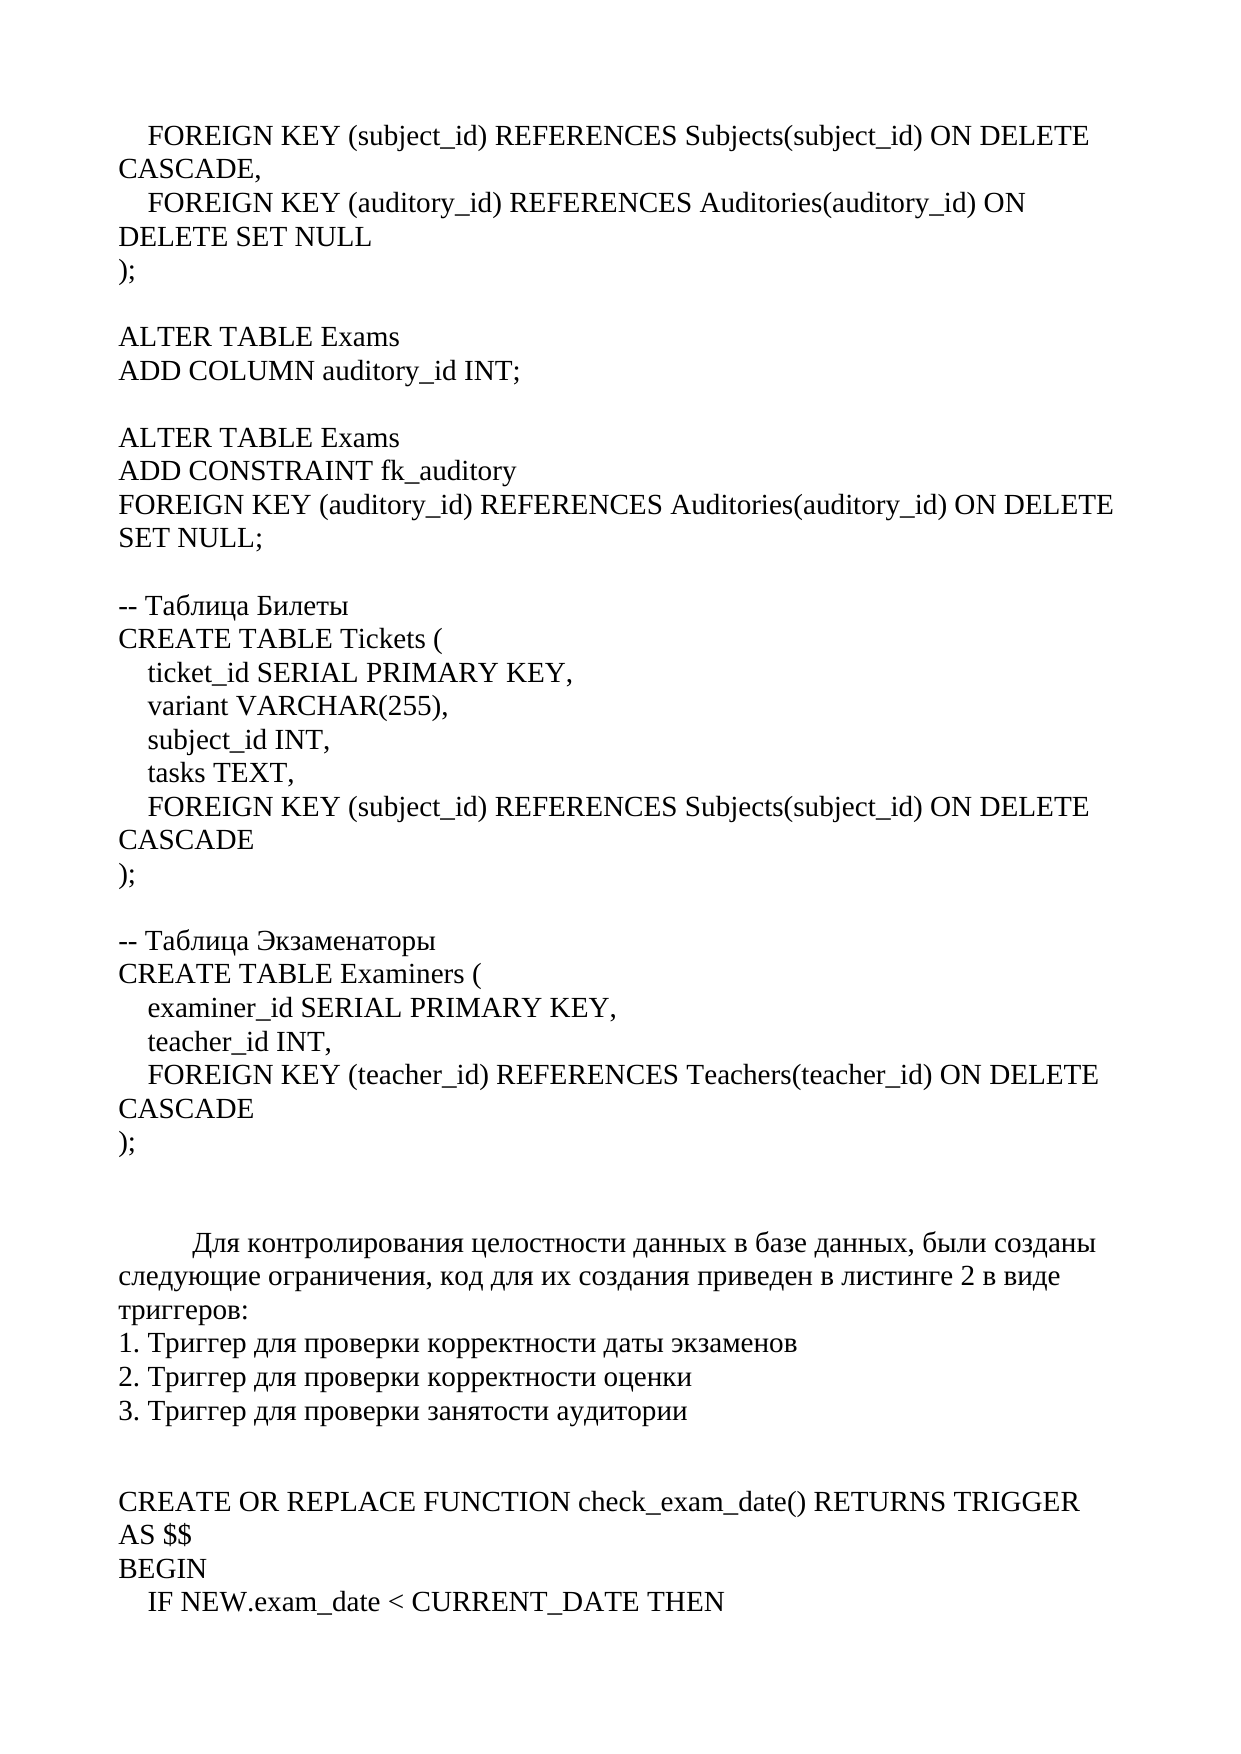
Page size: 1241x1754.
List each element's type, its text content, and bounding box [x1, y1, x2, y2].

text CREATE TABLE Tickets ( [118, 621, 1122, 655]
text ALTER TABLE Exams [118, 420, 1122, 453]
text следующие ограничения, код для их создания приведен в листинге 2 в виде [118, 1258, 1122, 1292]
text CREATE TABLE Examiners ( [118, 957, 1122, 990]
text ALTER TABLE Exams [118, 319, 1122, 353]
text ); [118, 1124, 1122, 1158]
text 3. Триггер для проверки занятости аудитории [118, 1393, 1122, 1426]
text 2. Триггер для проверки корректности оценки [118, 1359, 1122, 1393]
text 1. Триггер для проверки корректности даты экзаменов [118, 1326, 1122, 1359]
text BEGIN [118, 1551, 1122, 1584]
text ticket_id SERIAL PRIMARY KEY, [118, 655, 1122, 688]
text Для контролирования целостности данных в базе данных, были созданы [118, 1225, 1122, 1258]
text FOREIGN KEY (subject_id) REFERENCES Subjects(subject_id) ON DELETE CASCADE, [118, 118, 1122, 185]
text ADD COLUMN auditory_id INT; [118, 353, 1122, 386]
text subject_id INT, [118, 722, 1122, 755]
text ); [118, 856, 1122, 889]
text teacher_id INT, [118, 1024, 1122, 1057]
text examiner_id SERIAL PRIMARY KEY, [118, 990, 1122, 1024]
text ); [118, 252, 1122, 286]
text FOREIGN KEY (auditory_id) REFERENCES Auditories(auditory_id) ON DELETE SET NULL [118, 185, 1122, 252]
text variant VARCHAR(255), [118, 688, 1122, 722]
text FOREIGN KEY (teacher_id) REFERENCES Teachers(teacher_id) ON DELETE CASCADE [118, 1057, 1122, 1124]
text -- Таблица Билеты [118, 588, 1122, 621]
text CREATE OR REPLACE FUNCTION check_exam_date() RETURNS TRIGGER AS $$ [118, 1484, 1122, 1551]
text ADD CONSTRAINT fk_auditory [118, 453, 1122, 487]
text -- Таблица Экзаменаторы [118, 923, 1122, 957]
text tasks TEXT, [118, 755, 1122, 789]
text FOREIGN KEY (auditory_id) REFERENCES Auditories(auditory_id) ON DELETE SET NULL; [118, 487, 1122, 554]
text FOREIGN KEY (subject_id) REFERENCES Subjects(subject_id) ON DELETE CASCADE [118, 789, 1122, 856]
text IF NEW.exam_date < CURRENT_DATE THEN [118, 1584, 1122, 1618]
text триггеров: [118, 1292, 1122, 1326]
